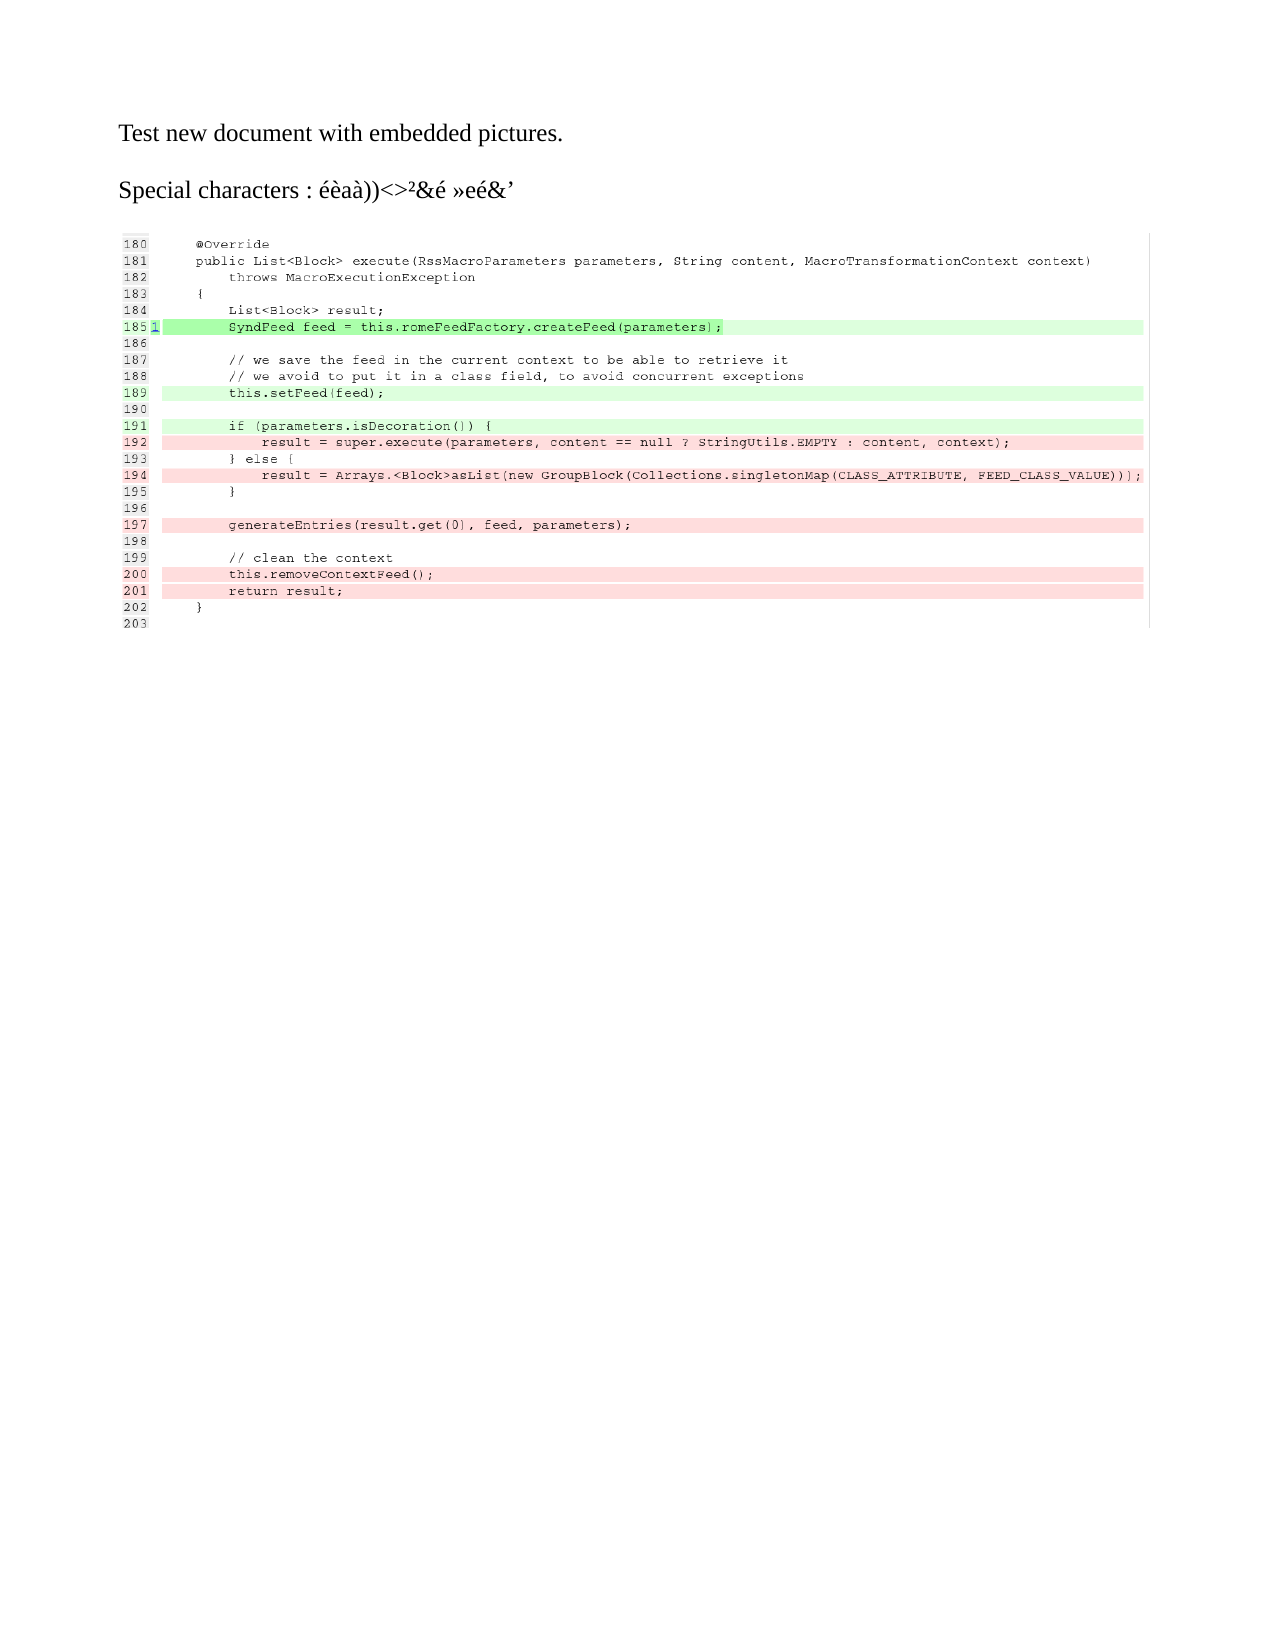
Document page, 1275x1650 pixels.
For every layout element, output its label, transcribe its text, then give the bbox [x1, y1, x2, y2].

text Test new document with embedded pictures. [118, 118, 1157, 147]
picture [118, 233, 1157, 628]
text Special characters : éèaà))<>²&é »eé&’ [118, 176, 1157, 204]
